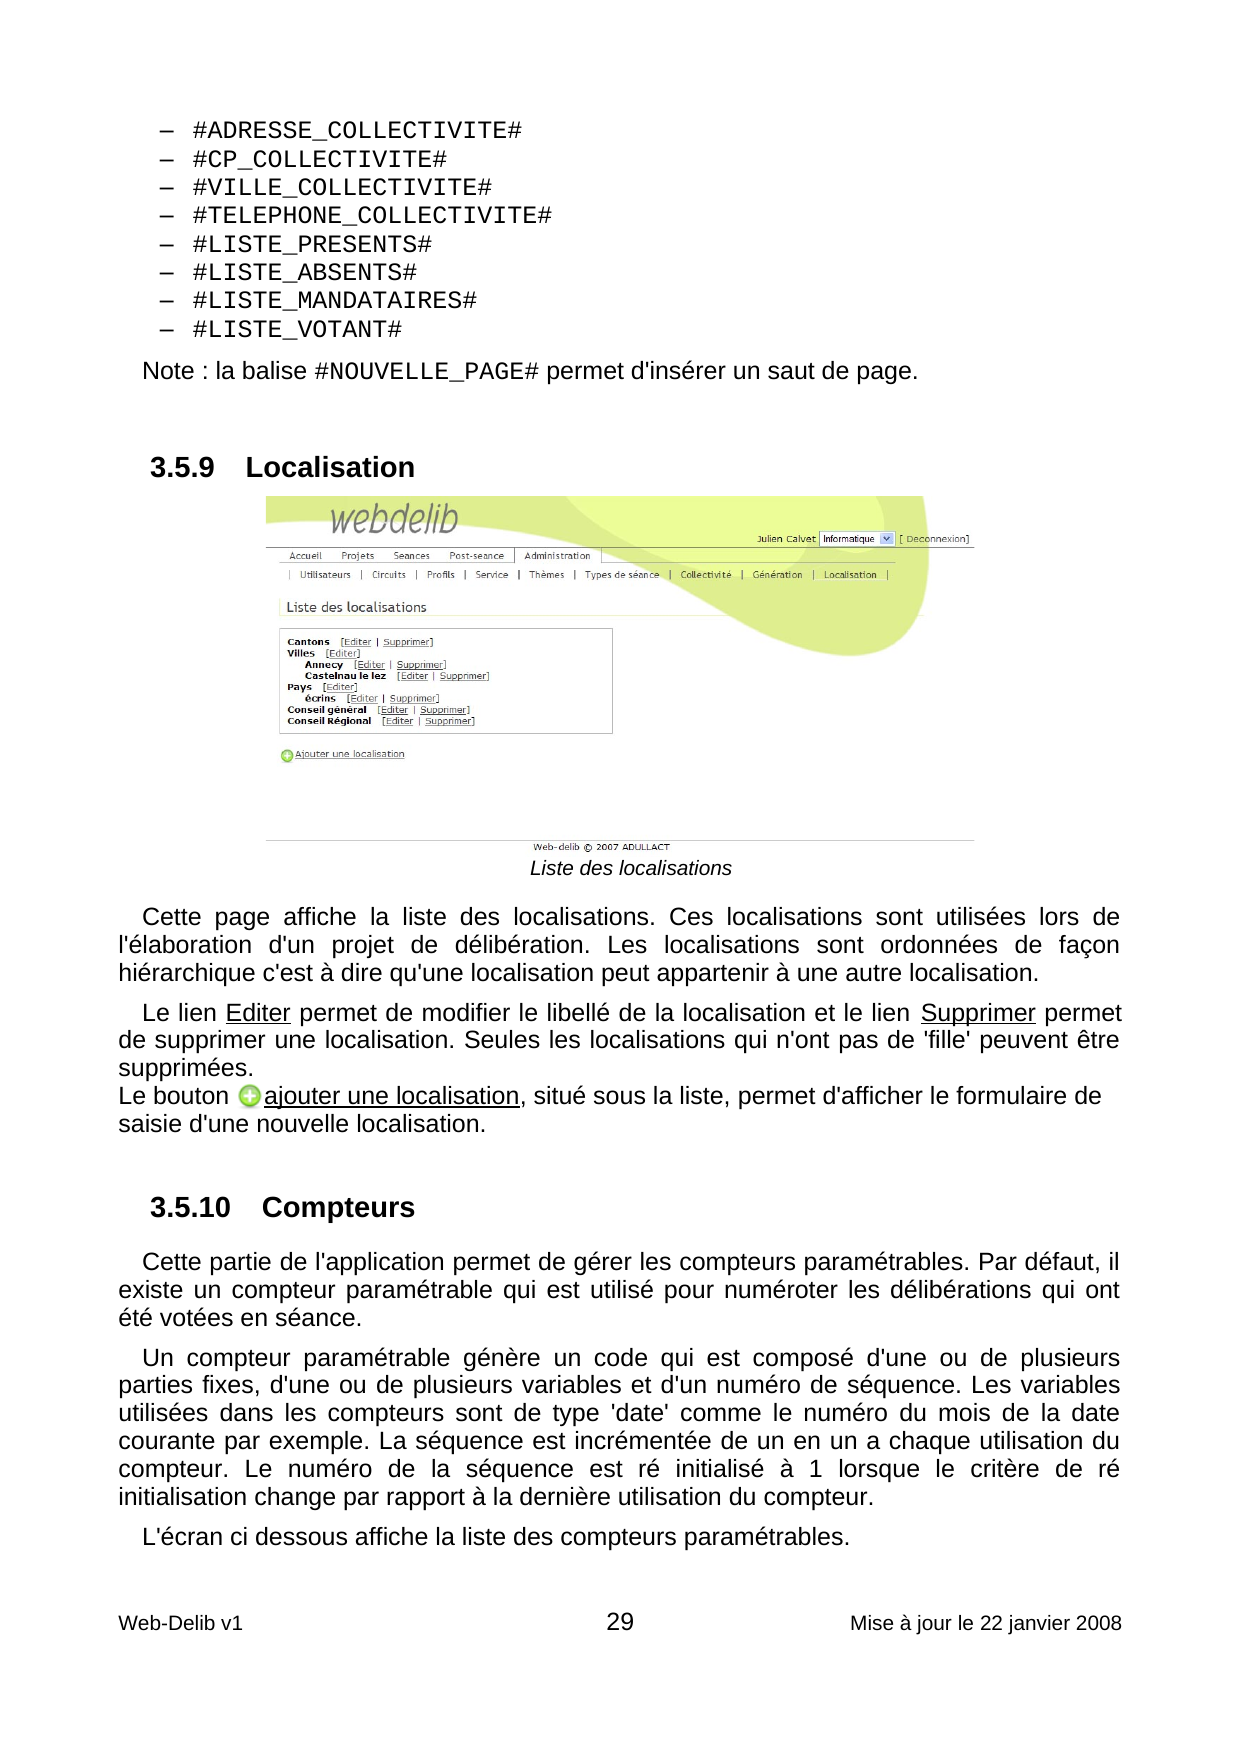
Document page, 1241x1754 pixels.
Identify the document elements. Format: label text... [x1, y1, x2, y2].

text Le lien Editer permet de modifier le libellé de la localisation et le lien Supprimer permet de supprimer une localisation. Seules les localisations qui n'ont pas de 'fille' peuvent être supprimées. [118, 998, 1122, 1082]
list #LISTE_PRESENTS# [136, 231, 1122, 260]
list #CP_COLLECTIVITE# [136, 146, 1122, 175]
picture [265, 496, 975, 857]
text Un compteur paramétrable génère un code qui est composé d'une ou de plusieurs parties fixes, d'une ou de plusieurs variables et d'un numéro de séquence. Les variables utilisées dans les compteurs sont de type 'date' comme le numéro du mois de la date courante par exemple. La séquence est incrémentée de un en un a chaque utilisation du compteur. Le numéro de la séquence est ré initialisé à 1 lorsque le critère de ré initialisation change par rapport à la dernière utilisation du compteur. [118, 1343, 1122, 1511]
subtitle Compteurs [118, 1191, 1122, 1223]
text Cette page affiche la liste des localisations. Ces localisations sont utilisées lors de l'élaboration d'un projet de délibération. Les localisations sont ordonnées de façon hiérarchique c'est à dire qu'une localisation peut appartenir à une autre localisation. [118, 903, 1122, 987]
text Liste des localisations [118, 508, 1122, 879]
list #LISTE_VOTANT# [136, 316, 1122, 345]
picture [236, 1082, 264, 1110]
list #ADRESSE_COLLECTIVITE# [136, 118, 1122, 146]
text L'écran ci dessous affiche la liste des compteurs paramétrables. [118, 1523, 1122, 1551]
text Note : la balise #NOUVELLE_PAGE# permet d'insérer un saut de page. [118, 357, 1122, 387]
text Cette partie de l'application permet de gérer les compteurs paramétrables. Par défaut, il existe un compteur paramétrable qui est utilisé pour numéroter les délibérations qui ont été votées en séance. [118, 1248, 1122, 1332]
list #VILLE_COLLECTIVITE# [136, 175, 1122, 203]
subtitle Localisation [118, 451, 1122, 484]
list #TELEPHONE_COLLECTIVITE# [136, 203, 1122, 231]
list #LISTE_MANDATAIRES# [136, 288, 1122, 316]
list #LISTE_ABSENTS# [136, 260, 1122, 288]
text Le bouton ajouter une localisation, situé sous la liste, permet d'afficher le formulaire de saisie d'une nouvelle localisation. [118, 1082, 1122, 1138]
